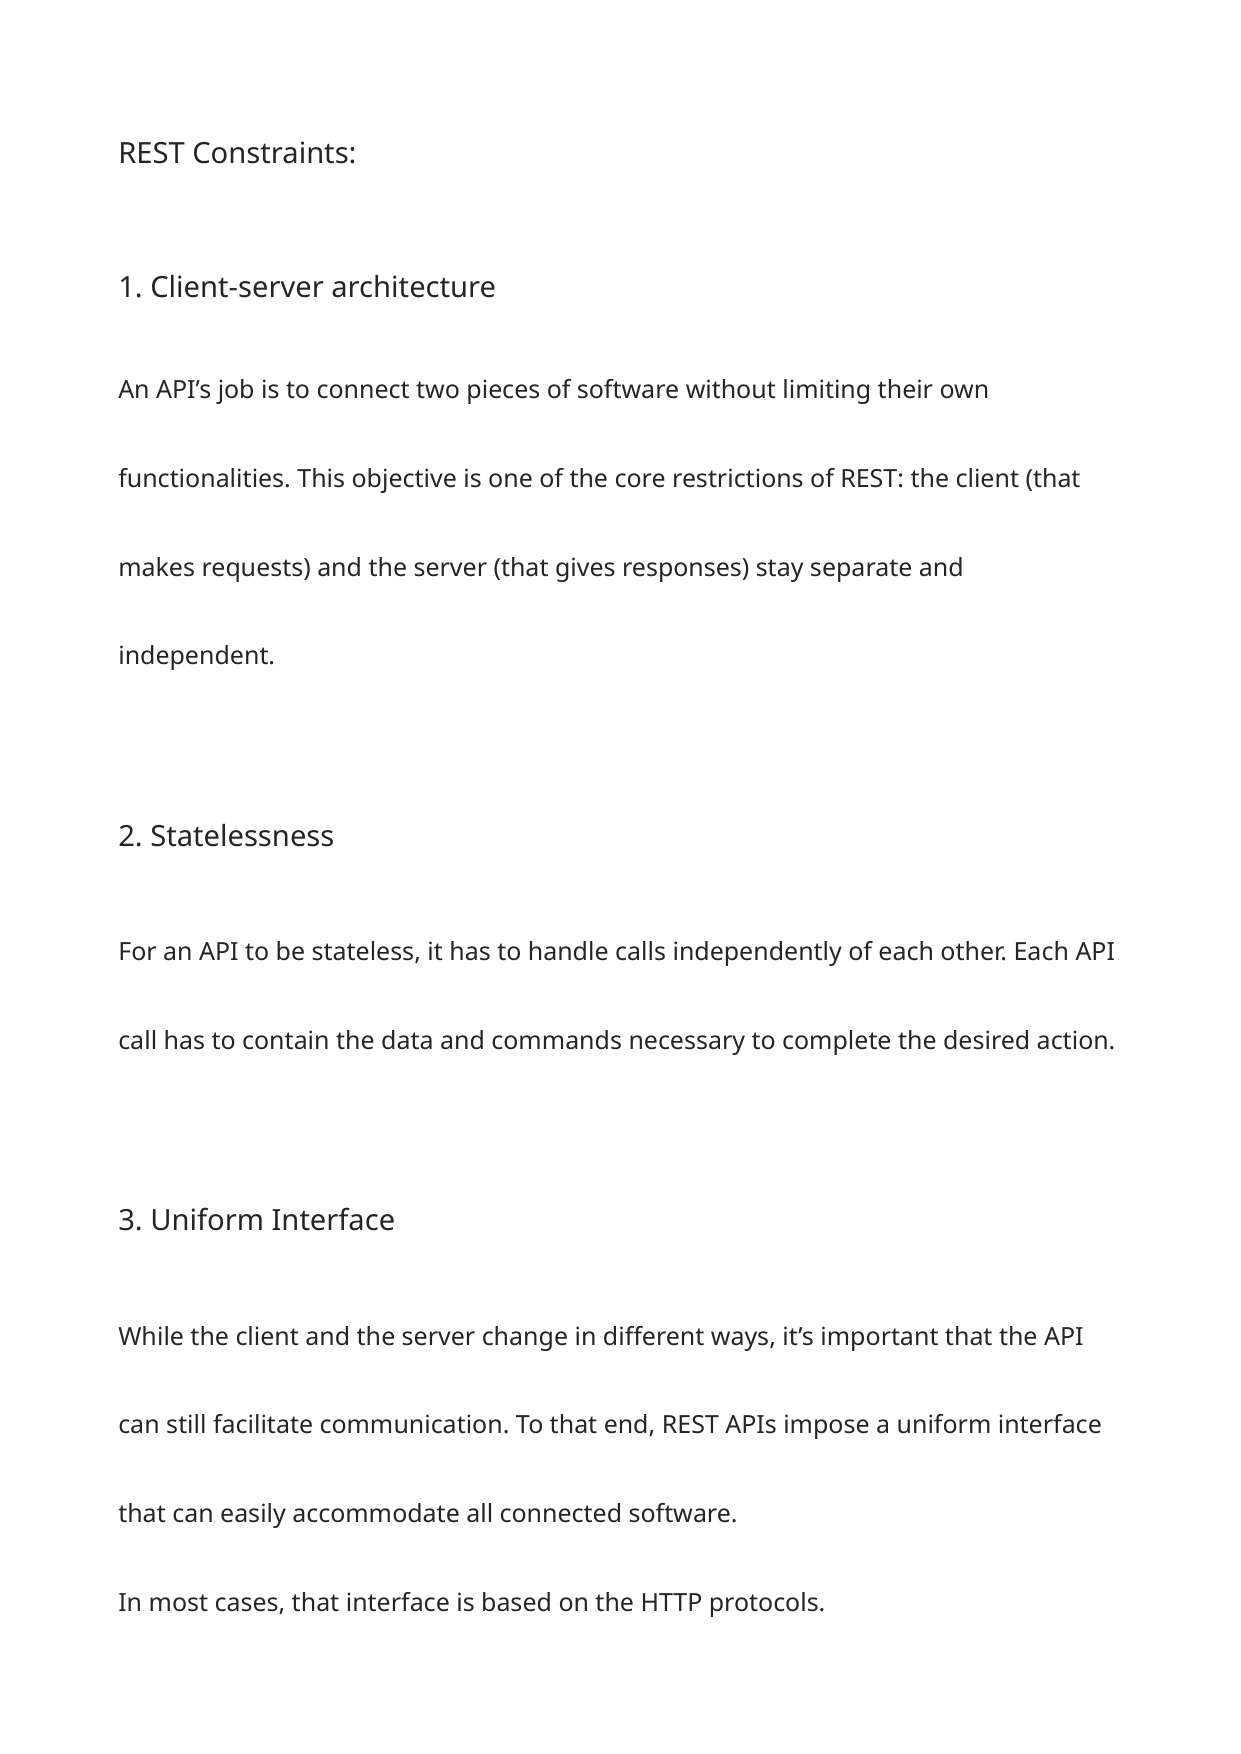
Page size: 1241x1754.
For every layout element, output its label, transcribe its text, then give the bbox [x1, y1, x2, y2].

subtitle REST Constraints: [118, 133, 1122, 172]
text In most cases, that interface is based on the HTTP protocols. [118, 1584, 1122, 1618]
text For an API to be stateless, it has to handle calls independently of each other. Each API call has to contain the data and commands necessary to complete the desired action. [118, 934, 1122, 1057]
text An API’s job is to connect two pieces of software without limiting their own functionalities. This objective is one of the core restrictions of REST: the client (that makes requests) and the server (that gives responses) stay separate and independent. [118, 372, 1122, 672]
subtitle 3. Uniform Interface [118, 1199, 1122, 1239]
text While the client and the server change in different ways, it’s important that the API can still facilitate communication. To that end, REST APIs impose a uniform interface that can easily accommodate all connected software. [118, 1319, 1122, 1530]
subtitle 1. Client-server architecture [118, 266, 1122, 306]
subtitle 2. Statelessness [118, 815, 1122, 854]
